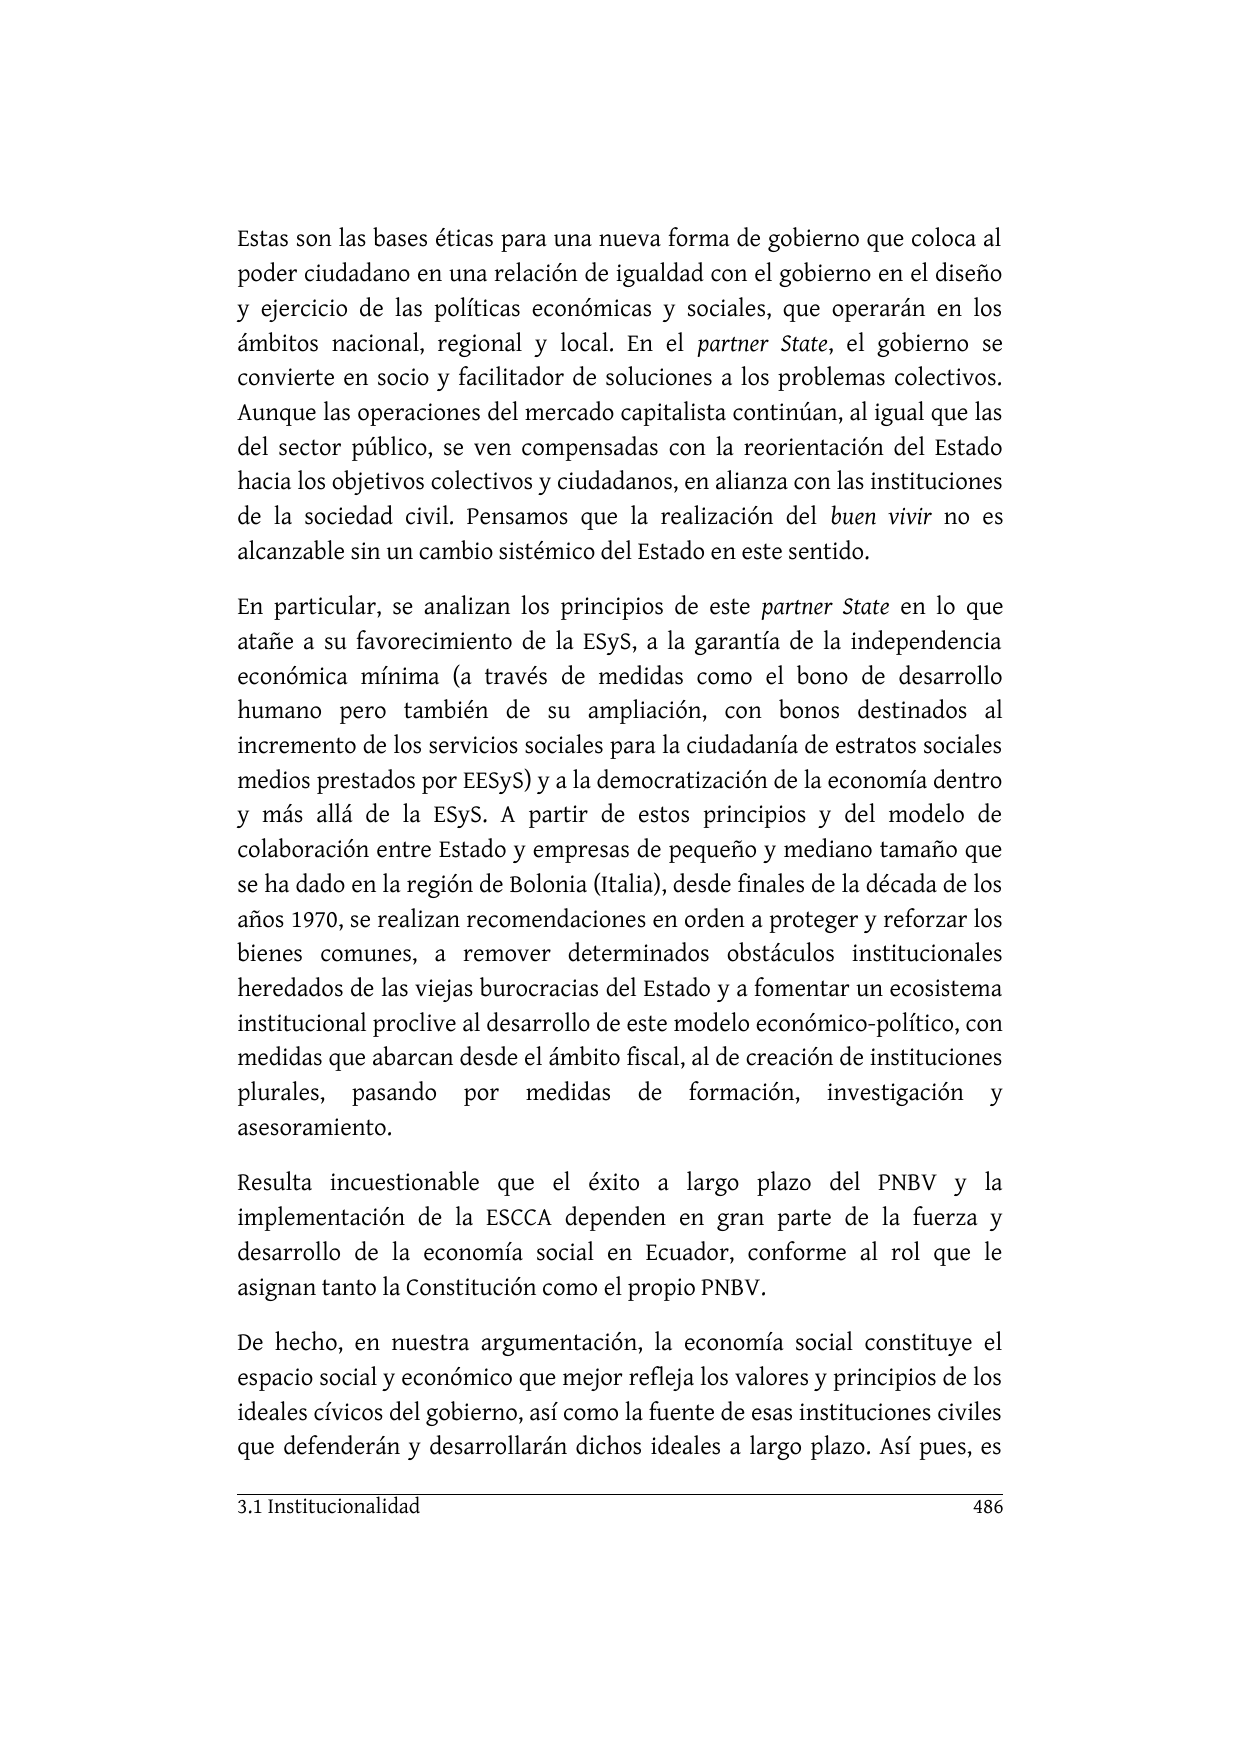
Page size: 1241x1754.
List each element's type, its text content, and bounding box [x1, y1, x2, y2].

text En particular, se analizan los principios de este partner State en lo que atañe a su favorecimiento de la ESyS, a la garantía de la independencia económica mínima (a través de medidas como el bono de desarrollo humano pero también de su ampliación, con bonos destinados al incremento de los servicios sociales para la ciudadanía de estratos sociales medios prestados por EESyS) y a la democratización de la economía dentro y más allá de la ESyS. A partir de estos principios y del modelo de colaboración entre Estado y empresas de pequeño y mediano tamaño que se ha dado en la región de Bolonia (Italia), desde finales de la década de los años 1970, se realizan recomendaciones en orden a proteger y reforzar los bienes comunes, a remover determinados obstáculos institucionales heredados de las viejas burocracias del Estado y a fomentar un ecosistema institucional proclive al desarrollo de este modelo económico-político, con medidas que abarcan desde el ámbito fiscal, al de creación de instituciones plurales, pasando por medidas de formación, investigación y asesoramiento. [237, 593, 1003, 1142]
text Resulta incuestionable que el éxito a largo plazo del PNBV y la implementación de la ESCCA dependen en gran parte de la fuerza y desarrollo de la economía social en Ecuador, conforme al rol que le asignan tanto la Constitución como el propio PNBV. [237, 1169, 1003, 1302]
text De hecho, en nuestra argumentación, la economía social constituye el espacio social y económico que mejor refleja los valores y principios de los ideales cívicos del gobierno, así como la fuente de esas instituciones civiles que defenderán y desarrollarán dichos ideales a largo plazo. Así pues, es [237, 1329, 1003, 1462]
text Estas son las bases éticas para una nueva forma de gobierno que coloca al poder ciudadano en una relación de igualdad con el gobierno en el diseño y ejercicio de las políticas económicas y sociales, que operarán en los ámbitos nacional, regional y local. En el partner State, el gobierno se convierte en socio y facilitador de soluciones a los problemas colectivos. Aunque las operaciones del mercado capitalista continúan, al igual que las del sector público, se ven compensadas con la reorientación del Estado hacia los objetivos colectivos y ciudadanos, en alianza con las instituciones de la sociedad civil. Pensamos que la realización del buen vivir no es alcanzable sin un cambio sistémico del Estado en este sentido. [237, 225, 1003, 566]
